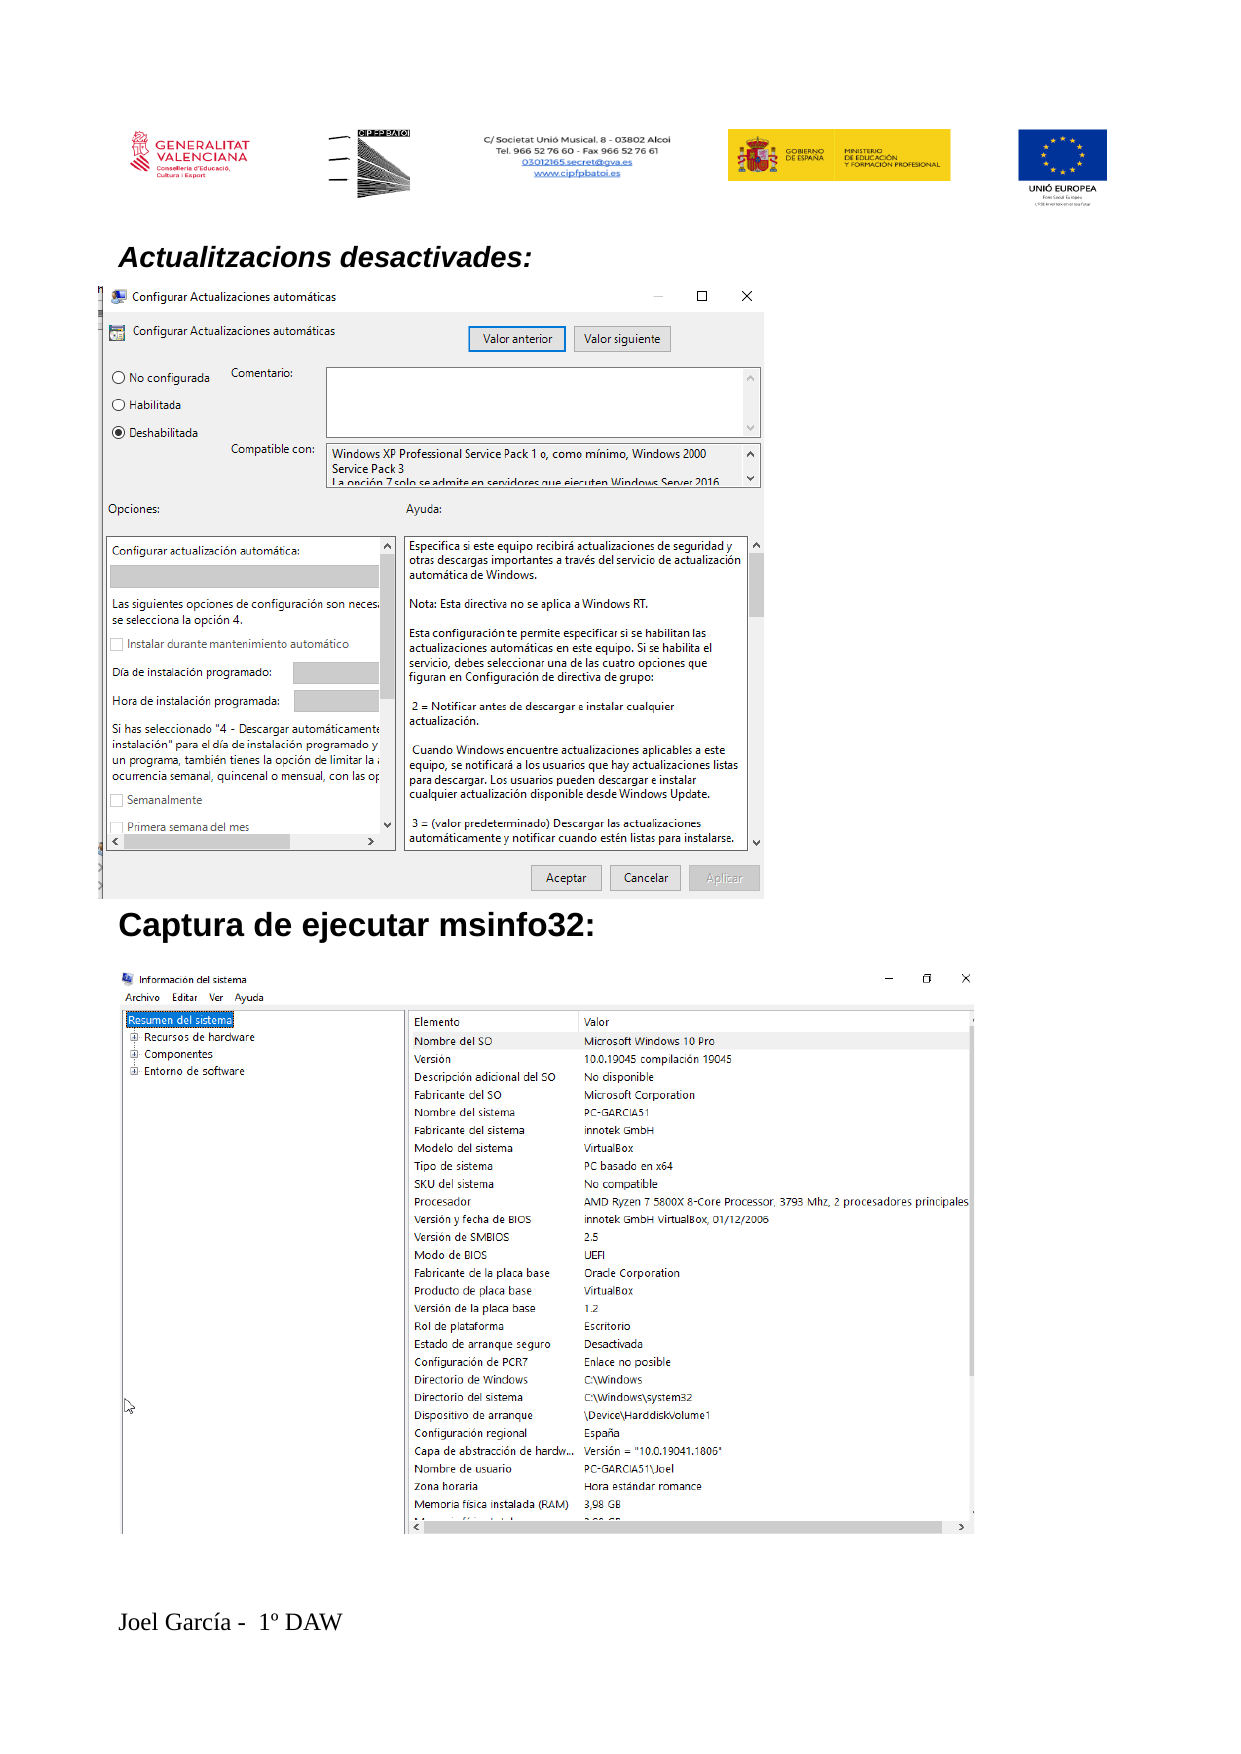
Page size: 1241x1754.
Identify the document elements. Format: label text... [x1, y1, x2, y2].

subtitle Captura de ejecutar msinfo32: [118, 905, 1122, 943]
subtitle Actualitzacions desactivades: [118, 240, 1122, 274]
picture [118, 118, 1118, 209]
picture [119, 971, 975, 1534]
picture [98, 286, 765, 899]
